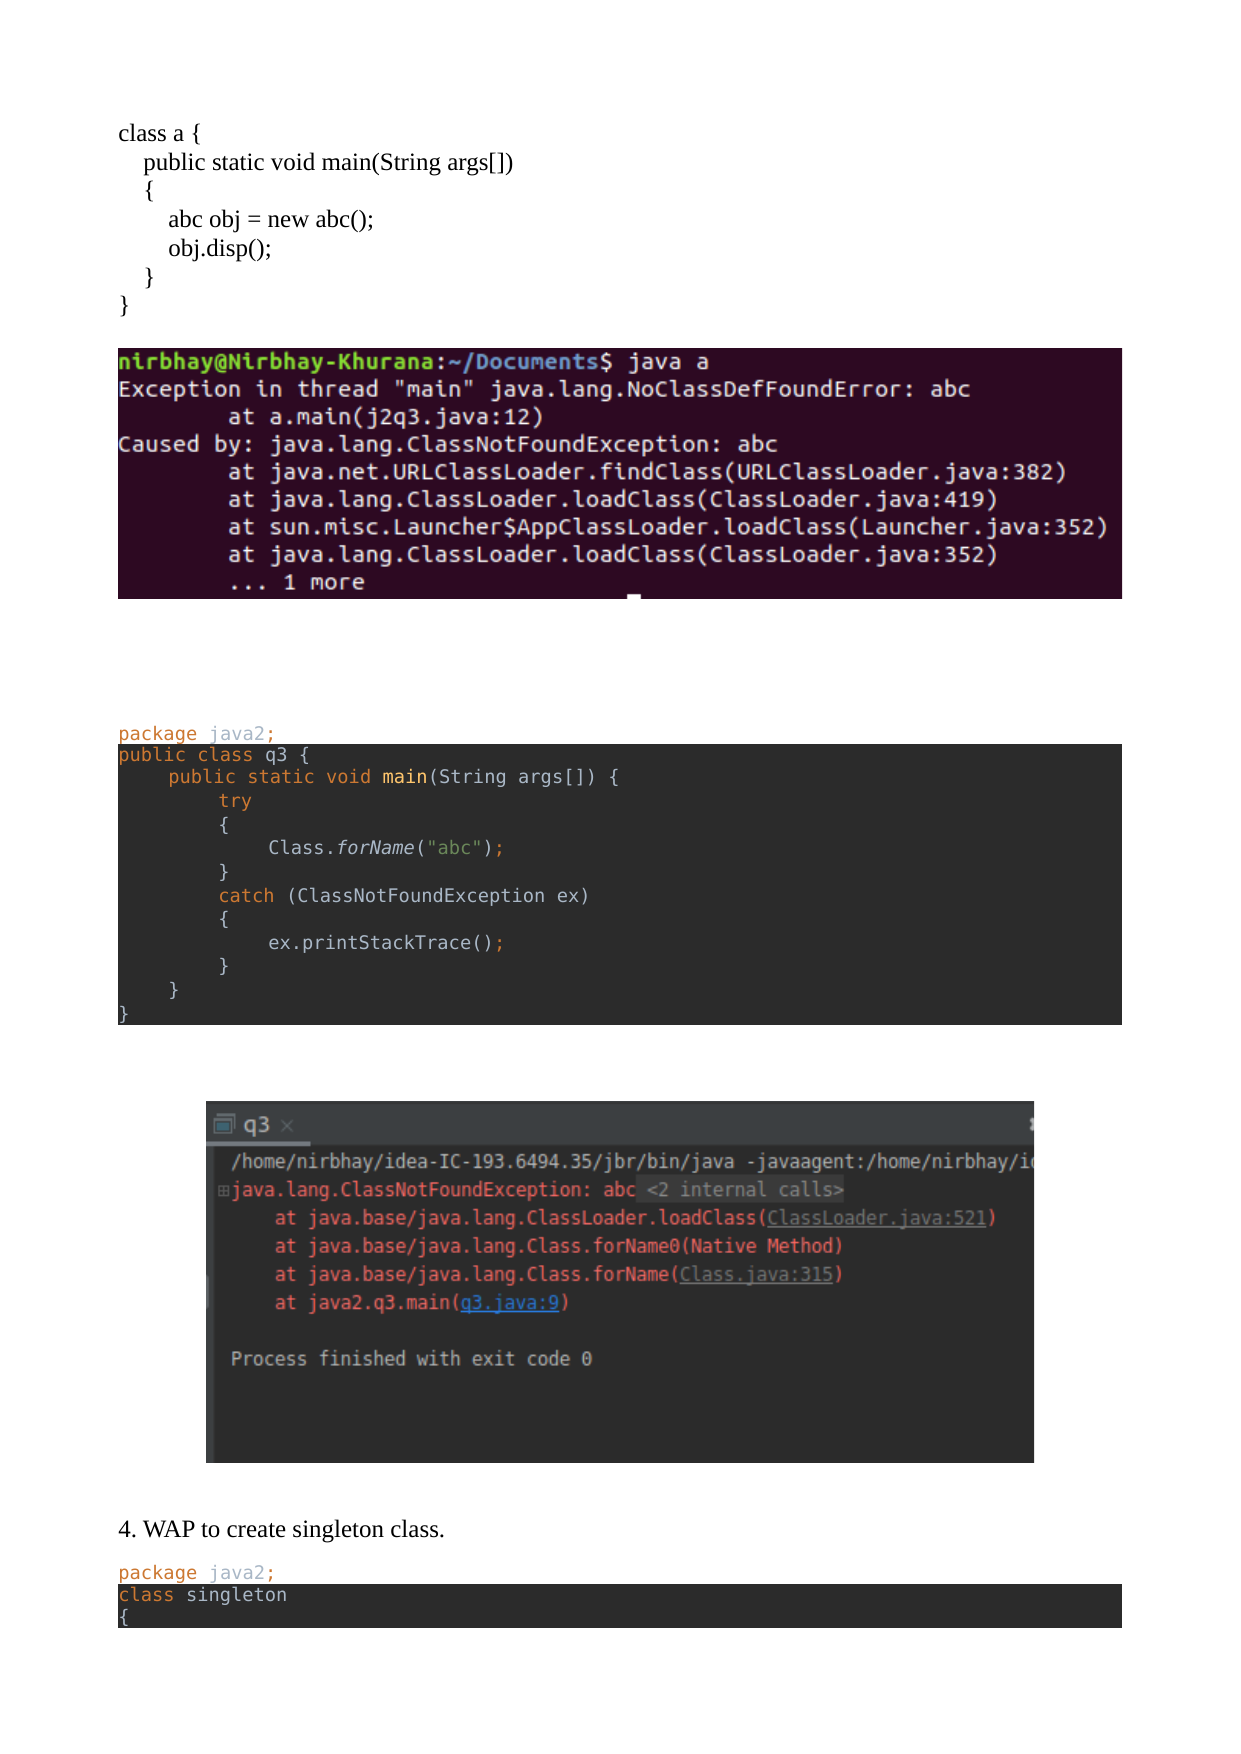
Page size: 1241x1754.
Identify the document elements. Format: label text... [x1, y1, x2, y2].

text } [118, 956, 1122, 979]
text public static void main(String args[]) [118, 147, 1122, 176]
text { [118, 814, 1122, 837]
picture [118, 348, 1123, 599]
text Class.forName("abc"); [118, 837, 1122, 861]
text package java2; [118, 723, 1122, 744]
text { [118, 908, 1122, 932]
text { [118, 1606, 1122, 1628]
text catch (ClassNotFoundException ex) [118, 884, 1122, 908]
text class a { [118, 118, 1122, 147]
text } [118, 861, 1122, 884]
text { [118, 176, 1122, 204]
picture [206, 1101, 1035, 1463]
text abc obj = new abc(); [118, 204, 1122, 233]
text } [118, 1003, 1122, 1025]
text ex.printStackTrace(); [118, 932, 1122, 956]
text } [118, 262, 1122, 291]
text } [118, 979, 1122, 1003]
text try [118, 790, 1122, 814]
text public class q3 { [118, 744, 1122, 766]
text class singleton [118, 1584, 1122, 1606]
text } [118, 291, 1122, 319]
text package java2; [118, 1562, 1122, 1584]
text public static void main(String args[]) { [118, 766, 1122, 790]
text 4. WAP to create singleton class. [118, 1514, 1122, 1543]
text obj.disp(); [118, 233, 1122, 262]
